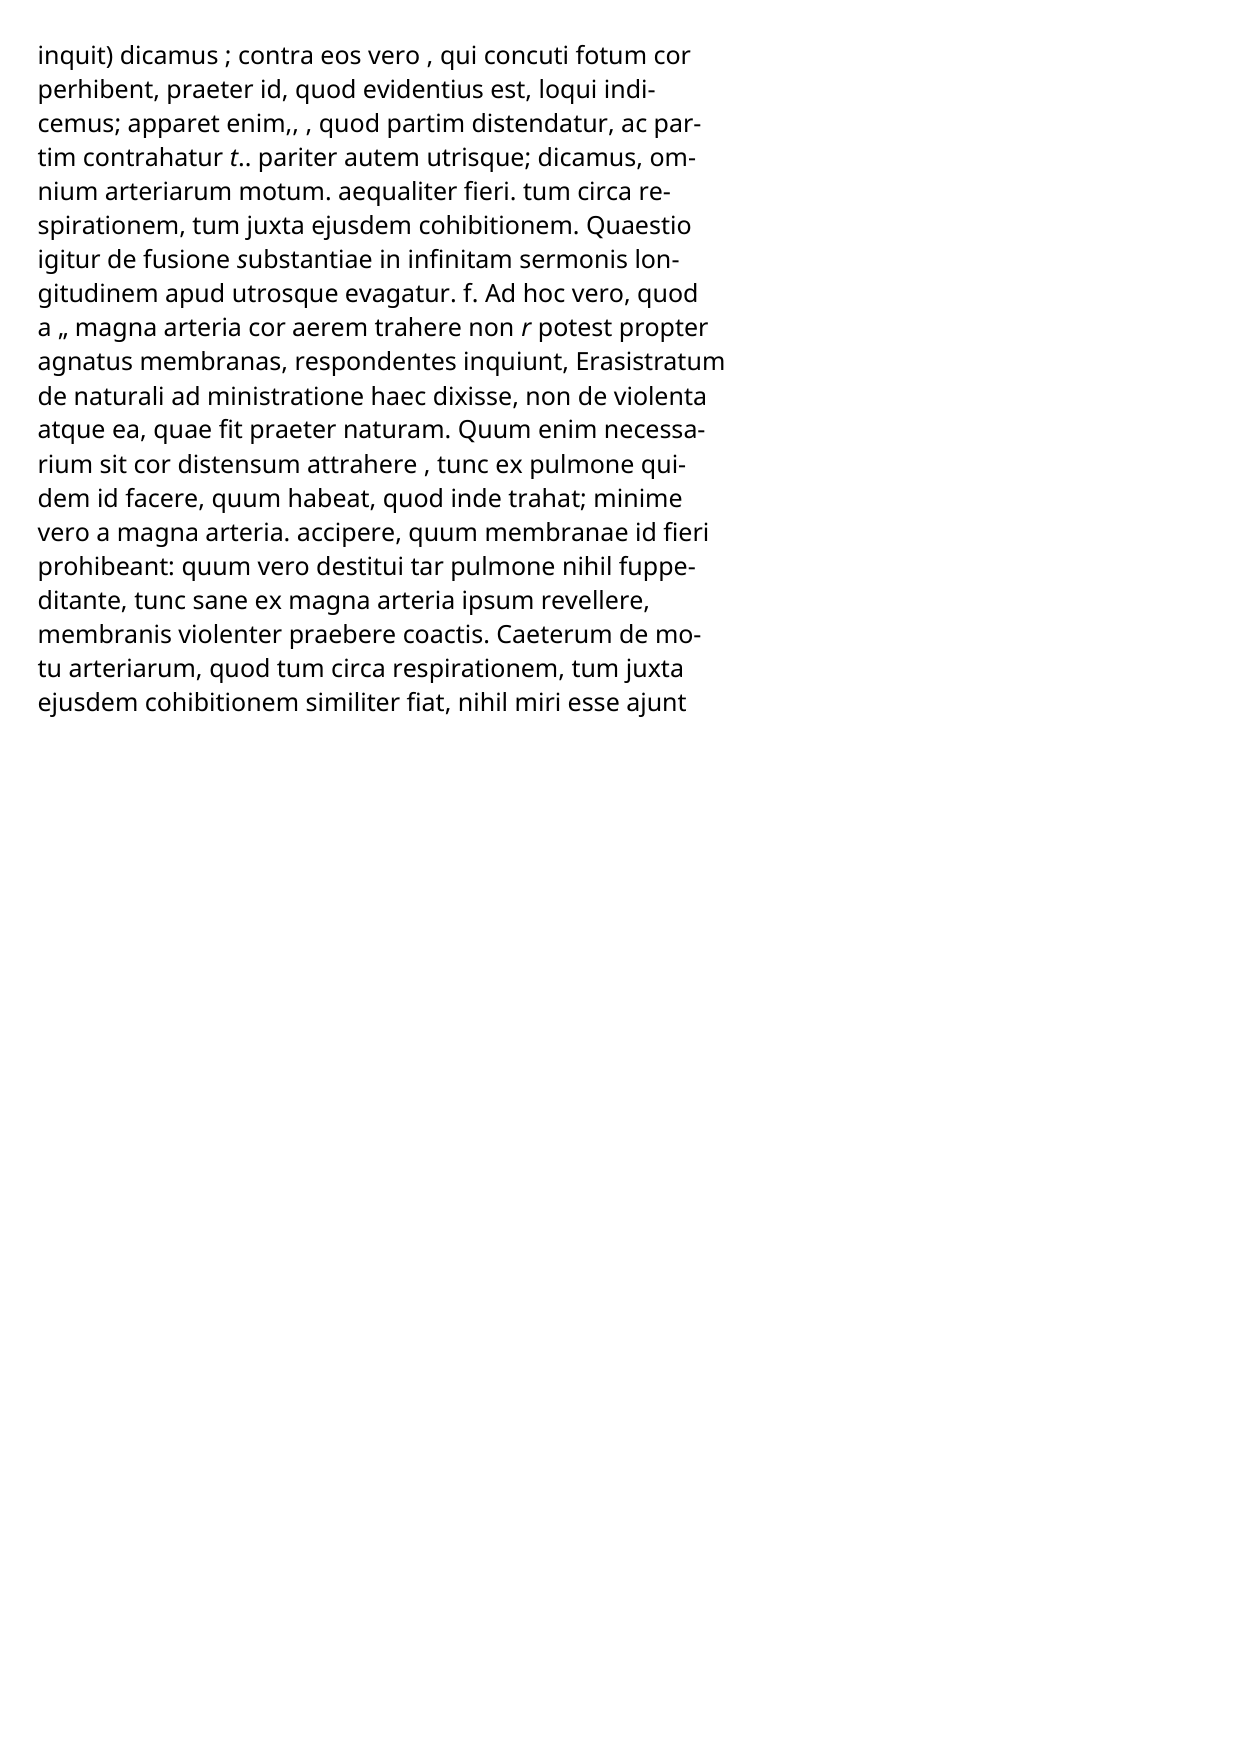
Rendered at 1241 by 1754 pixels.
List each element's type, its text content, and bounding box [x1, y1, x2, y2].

text inquit) dicamus ; contra eos vero , qui concuti fotum cor perhibent, praeter id, quod evidentius est, loqui indi- cemus; apparet enim,, , quod partim distendatur, ac par- tim contrahatur t.. pariter autem utrisque; dicamus, om- nium arteriarum motum. aequaliter fieri. tum circa re- spirationem, tum juxta ejusdem cohibitionem. Quaestio igitur de fusione substantiae in infinitam sermonis lon- gitudinem apud utrosque evagatur. f. Ad hoc vero, quod a „ magna arteria cor aerem trahere non r potest propter agnatus membranas, respondentes inquiunt, Erasistratum de naturali ad ministratione haec dixisse, non de violenta atque ea, quae fit praeter naturam. Quum enim necessa- rium sit cor distensum attrahere , tunc ex pulmone qui- dem id facere, quum habeat, quod inde trahat; minime vero a magna arteria. accipere, quum membranae id fieri prohibeant: quum vero destitui tar pulmone nihil fuppe- ditante, tunc sane ex magna arteria ipsum revellere, membranis violenter praebere coactis. Caeterum de mo- tu arteriarum, quod tum circa respirationem, tum juxta ejusdem cohibitionem similiter fiat, nihil miri esse ajunt [37, 37, 1203, 719]
